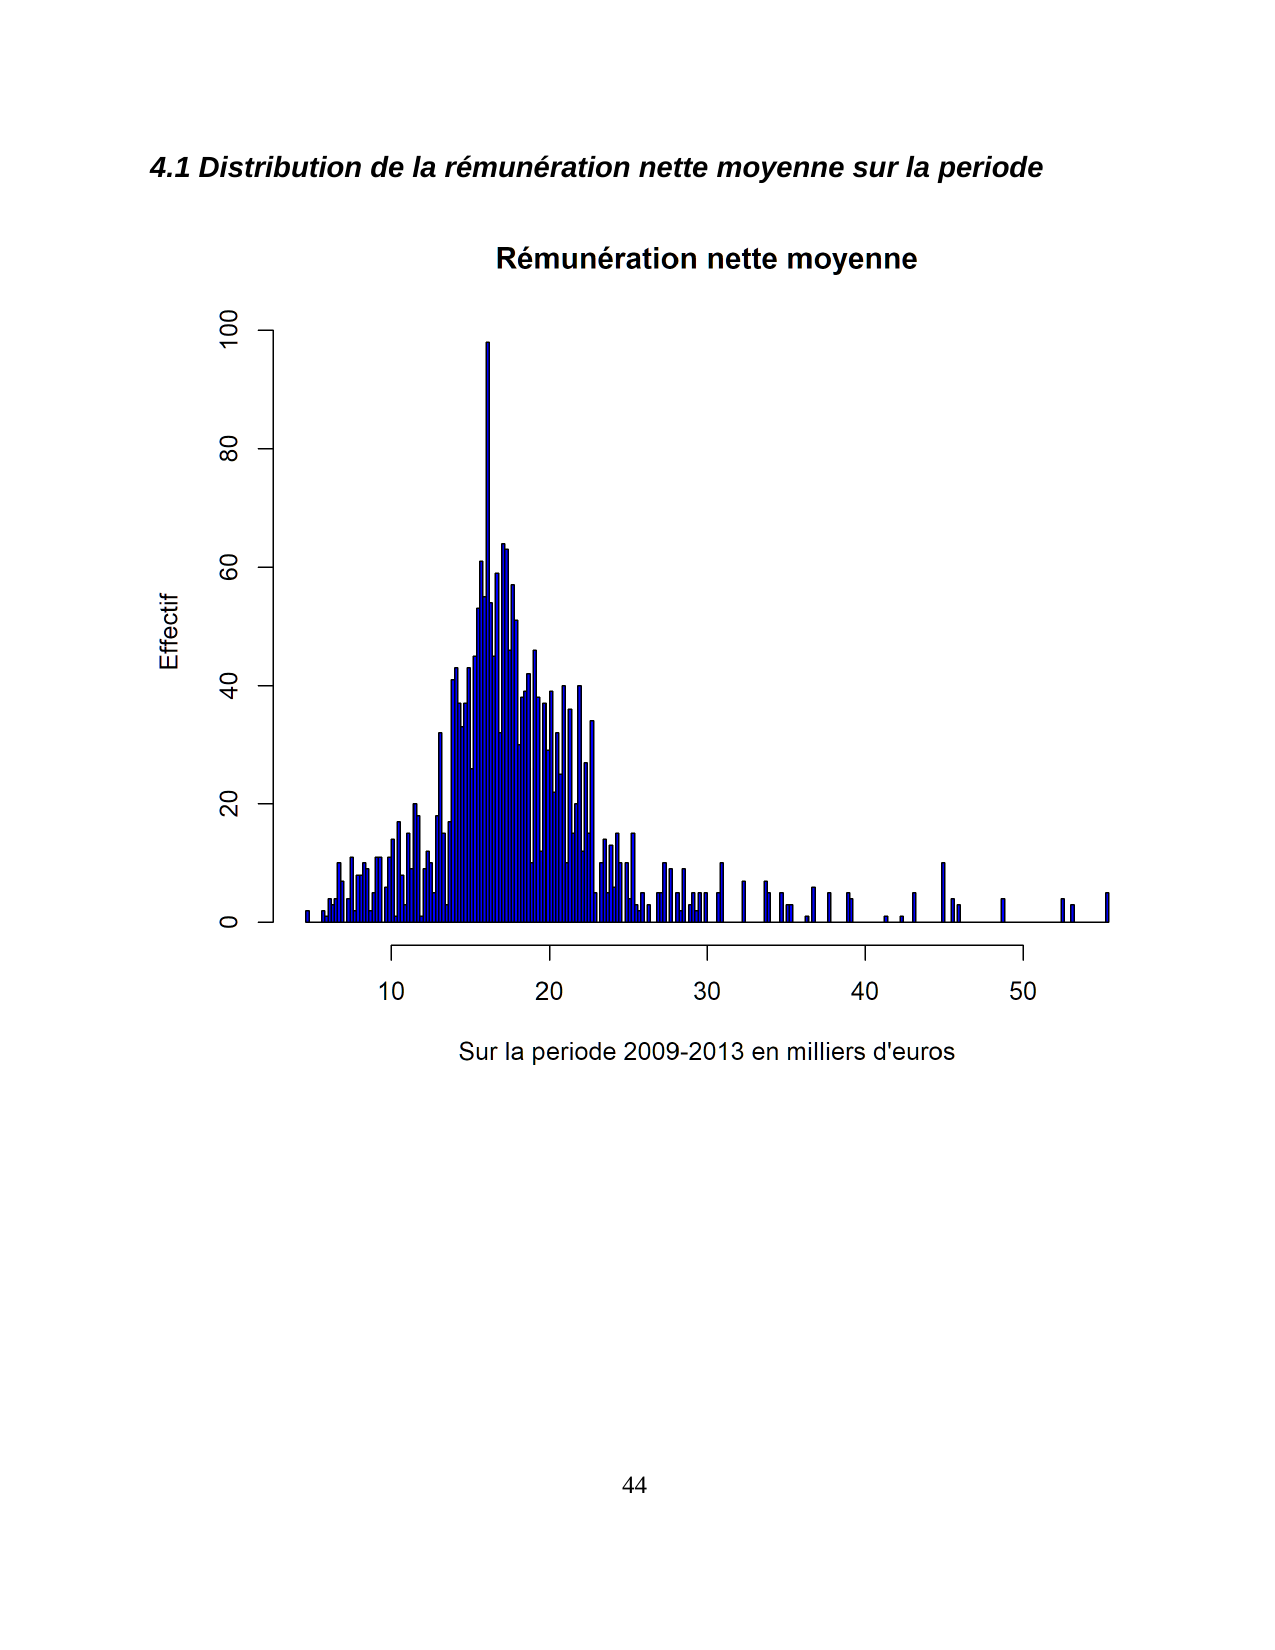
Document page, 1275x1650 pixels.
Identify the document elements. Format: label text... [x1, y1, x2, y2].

picture [150, 196, 1204, 1099]
subtitle 4.1 Distribution de la rémunération nette moyenne sur la periode [150, 150, 1125, 183]
